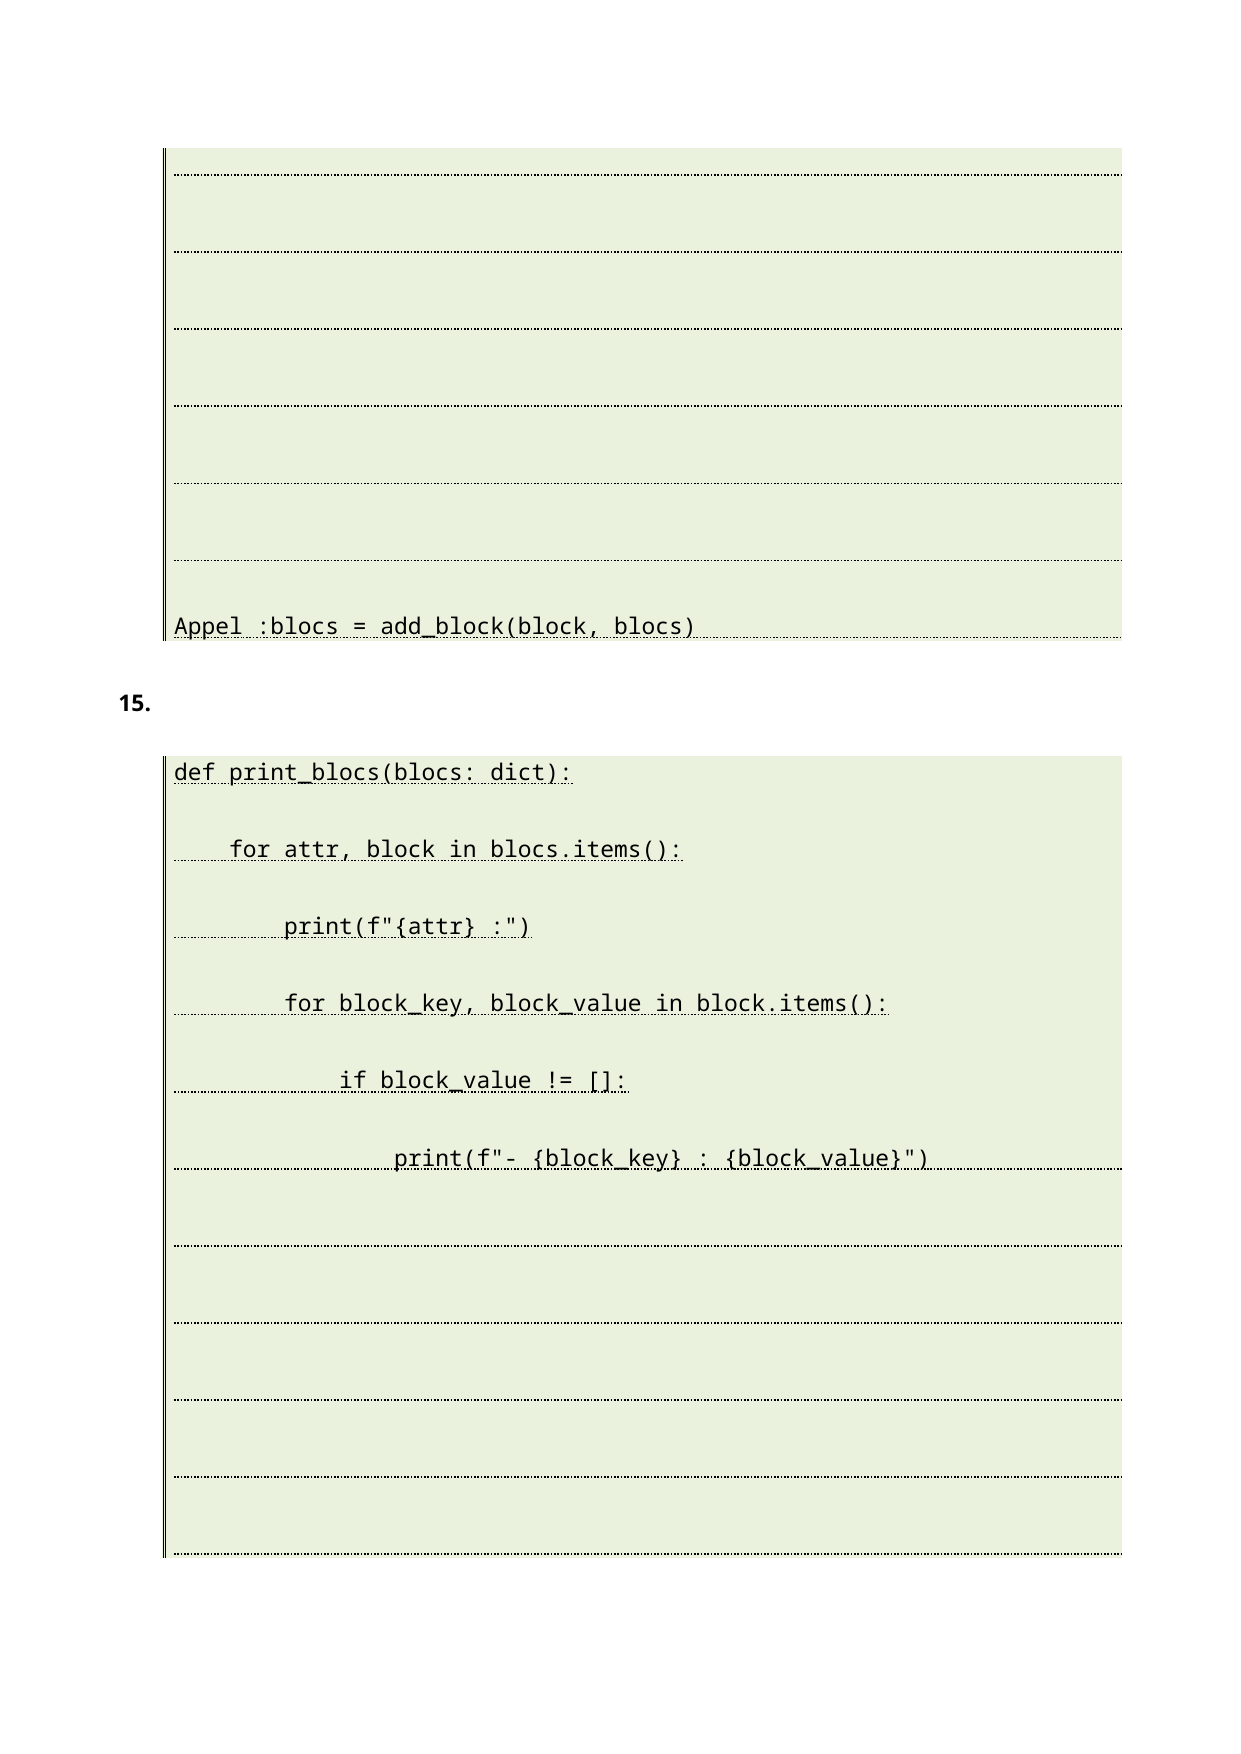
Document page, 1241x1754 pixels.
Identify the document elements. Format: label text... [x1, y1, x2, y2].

text def print_blocs(blocs: dict): [166, 756, 1122, 787]
text for block_key, block_value in block.items(): [166, 987, 1122, 1018]
text print(f"{attr} :") [166, 910, 1122, 941]
text Appel :blocs = add_block(block, blocs) [166, 610, 1122, 641]
text print(f"- {block_key} : {block_value}") [166, 1141, 1122, 1173]
text if block_value != []: [166, 1064, 1122, 1096]
text for attr, block in blocs.items(): [166, 833, 1122, 864]
